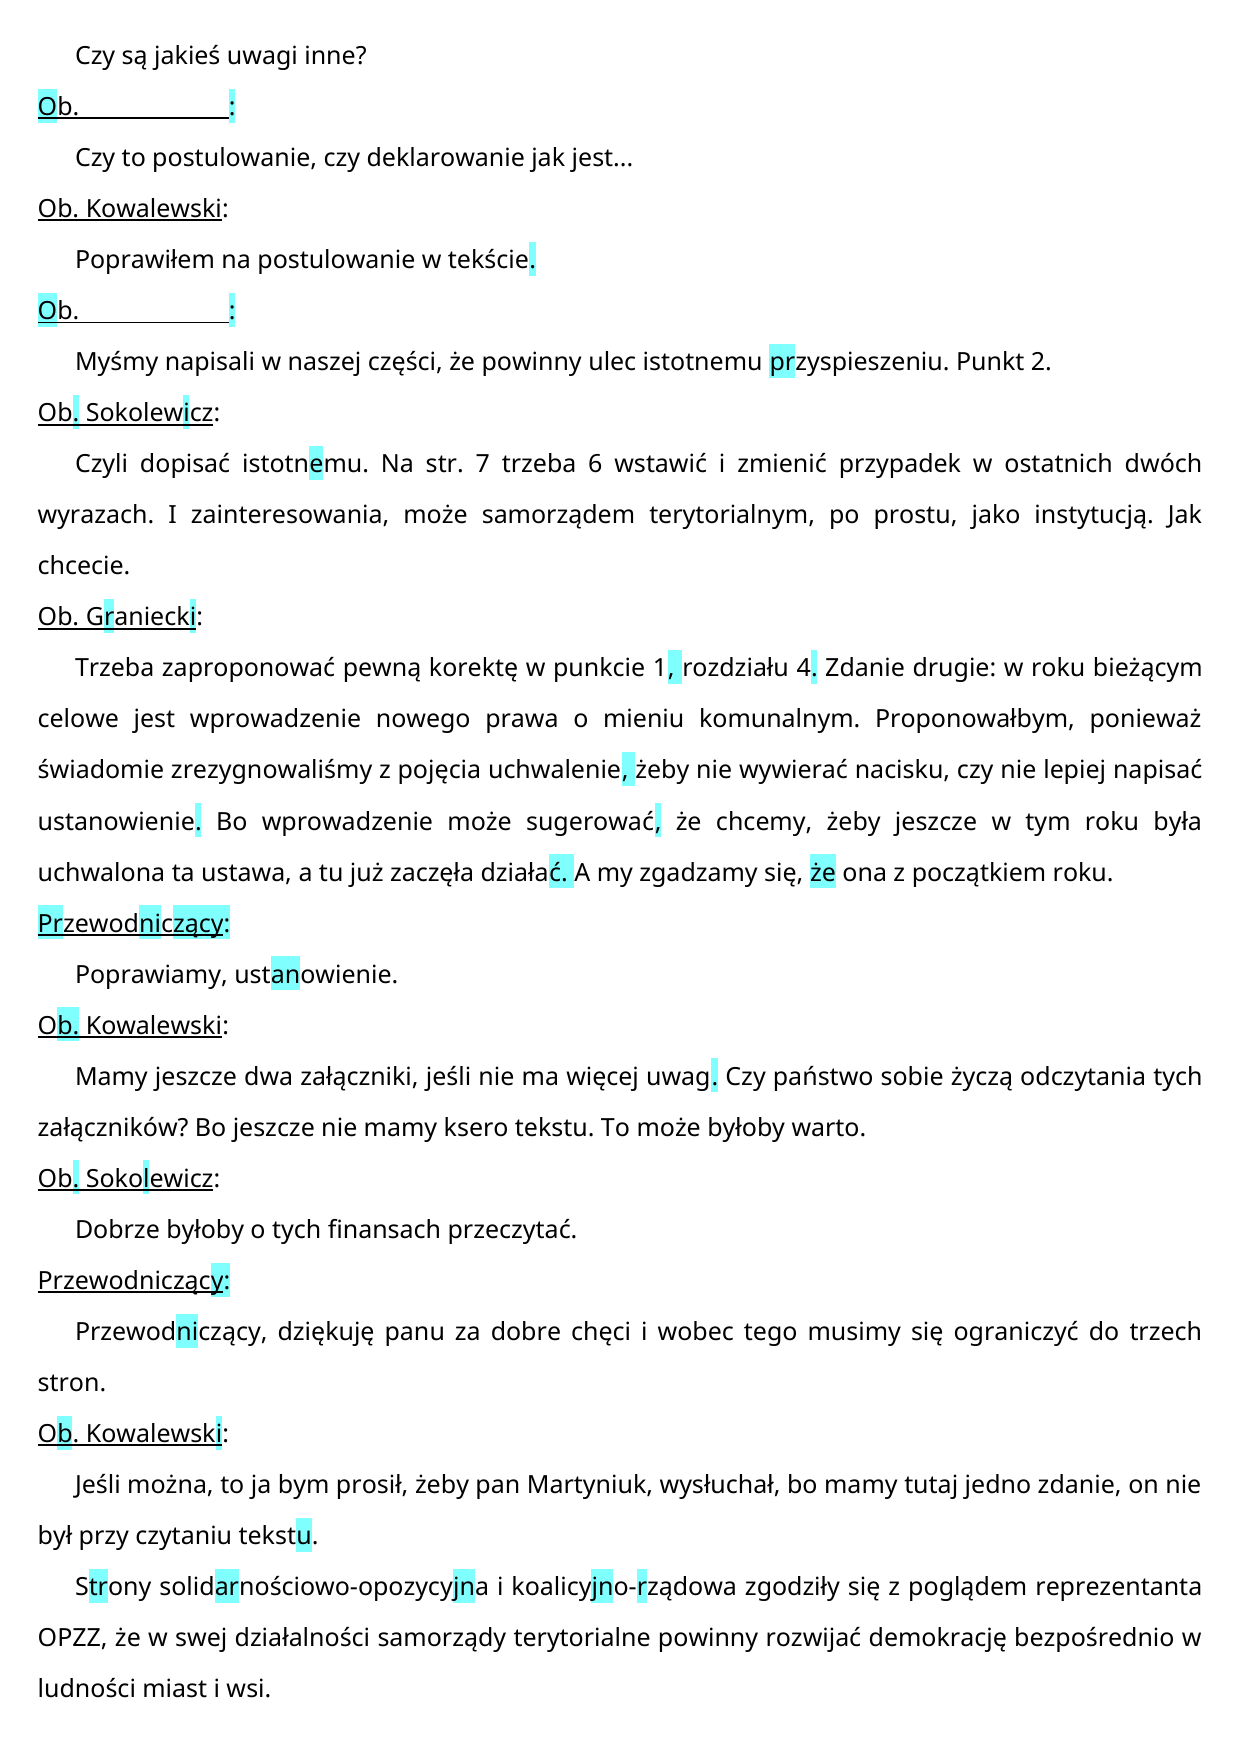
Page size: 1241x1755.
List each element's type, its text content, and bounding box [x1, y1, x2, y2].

text Przewodniczący: [37, 905, 1203, 939]
text Trzeba zaproponować pewną korektę w punkcie 1, rozdziału 4. Zdanie drugie: w roku bieżącym celowe jest wprowadzenie nowego prawa o mieniu komunalnym. Proponowałbym, ponieważ świadomie zrezygnowaliśmy z pojęcia uchwalenie, żeby nie wywierać nacisku, czy nie lepiej napisać ustanowienie. Bo wprowadzenie może sugerować, że chcemy, żeby jeszcze w tym roku była uchwalona ta ustawa, a tu już zaczęła działać. A my zgadzamy się, że ona z początkiem roku. [37, 650, 1203, 888]
text Ob. Kowalewski: [37, 191, 1203, 225]
text Czy są jakieś uwagi inne? [37, 37, 1203, 72]
text Poprawiamy, ustanowienie. [37, 956, 1203, 990]
text Ob. : [37, 293, 1203, 327]
text Ob. Sokolewicz: [37, 1160, 1203, 1194]
text Czy to postulowanie, czy deklarowanie jak jest... [37, 139, 1203, 174]
text Przewodniczący: [37, 1262, 1203, 1297]
text Myśmy napisali w naszej części, że powinny ulec istotnemu przyspieszeniu. Punkt 2. [37, 344, 1203, 378]
text Ob. Kowalewski: [37, 1416, 1203, 1450]
text Ob. Sokolewicz: [37, 395, 1203, 429]
text Mamy jeszcze dwa załączniki, jeśli nie ma więcej uwag. Czy państwo sobie życzą odczytania tych załączników? Bo jeszcze nie mamy ksero tekstu. To może byłoby warto. [37, 1058, 1203, 1143]
text Poprawiłem na postulowanie w tekście. [37, 242, 1203, 276]
text Ob. Graniecki: [37, 599, 1203, 633]
text Ob. Kowalewski: [37, 1007, 1203, 1041]
text Strony solidarnościowo-opozycyjna i koalicyjno-rządowa zgodziły się z poglądem reprezentanta OPZZ, że w swej działalności samorządy terytorialne powinny rozwijać demokrację bezpośrednio w ludności miast i wsi. [37, 1569, 1203, 1705]
text Czyli dopisać istotnemu. Na str. 7 trzeba 6 wstawić i zmienić przypadek w ostatnich dwóch wyrazach. I zainteresowania, może samorządem terytorialnym, po prostu, jako instytucją. Jak chcecie. [37, 446, 1203, 582]
text Jeśli można, to ja bym prosił, żeby pan Martyniuk, wysłuchał, bo mamy tutaj jedno zdanie, on nie był przy czytaniu tekstu. [37, 1467, 1203, 1552]
text Dobrze byłoby o tych finansach przeczytać. [37, 1211, 1203, 1246]
text Przewodniczący, dziękuję panu za dobre chęci i wobec tego musimy się ograniczyć do trzech stron. [37, 1313, 1203, 1399]
text Ob. : [37, 88, 1203, 123]
